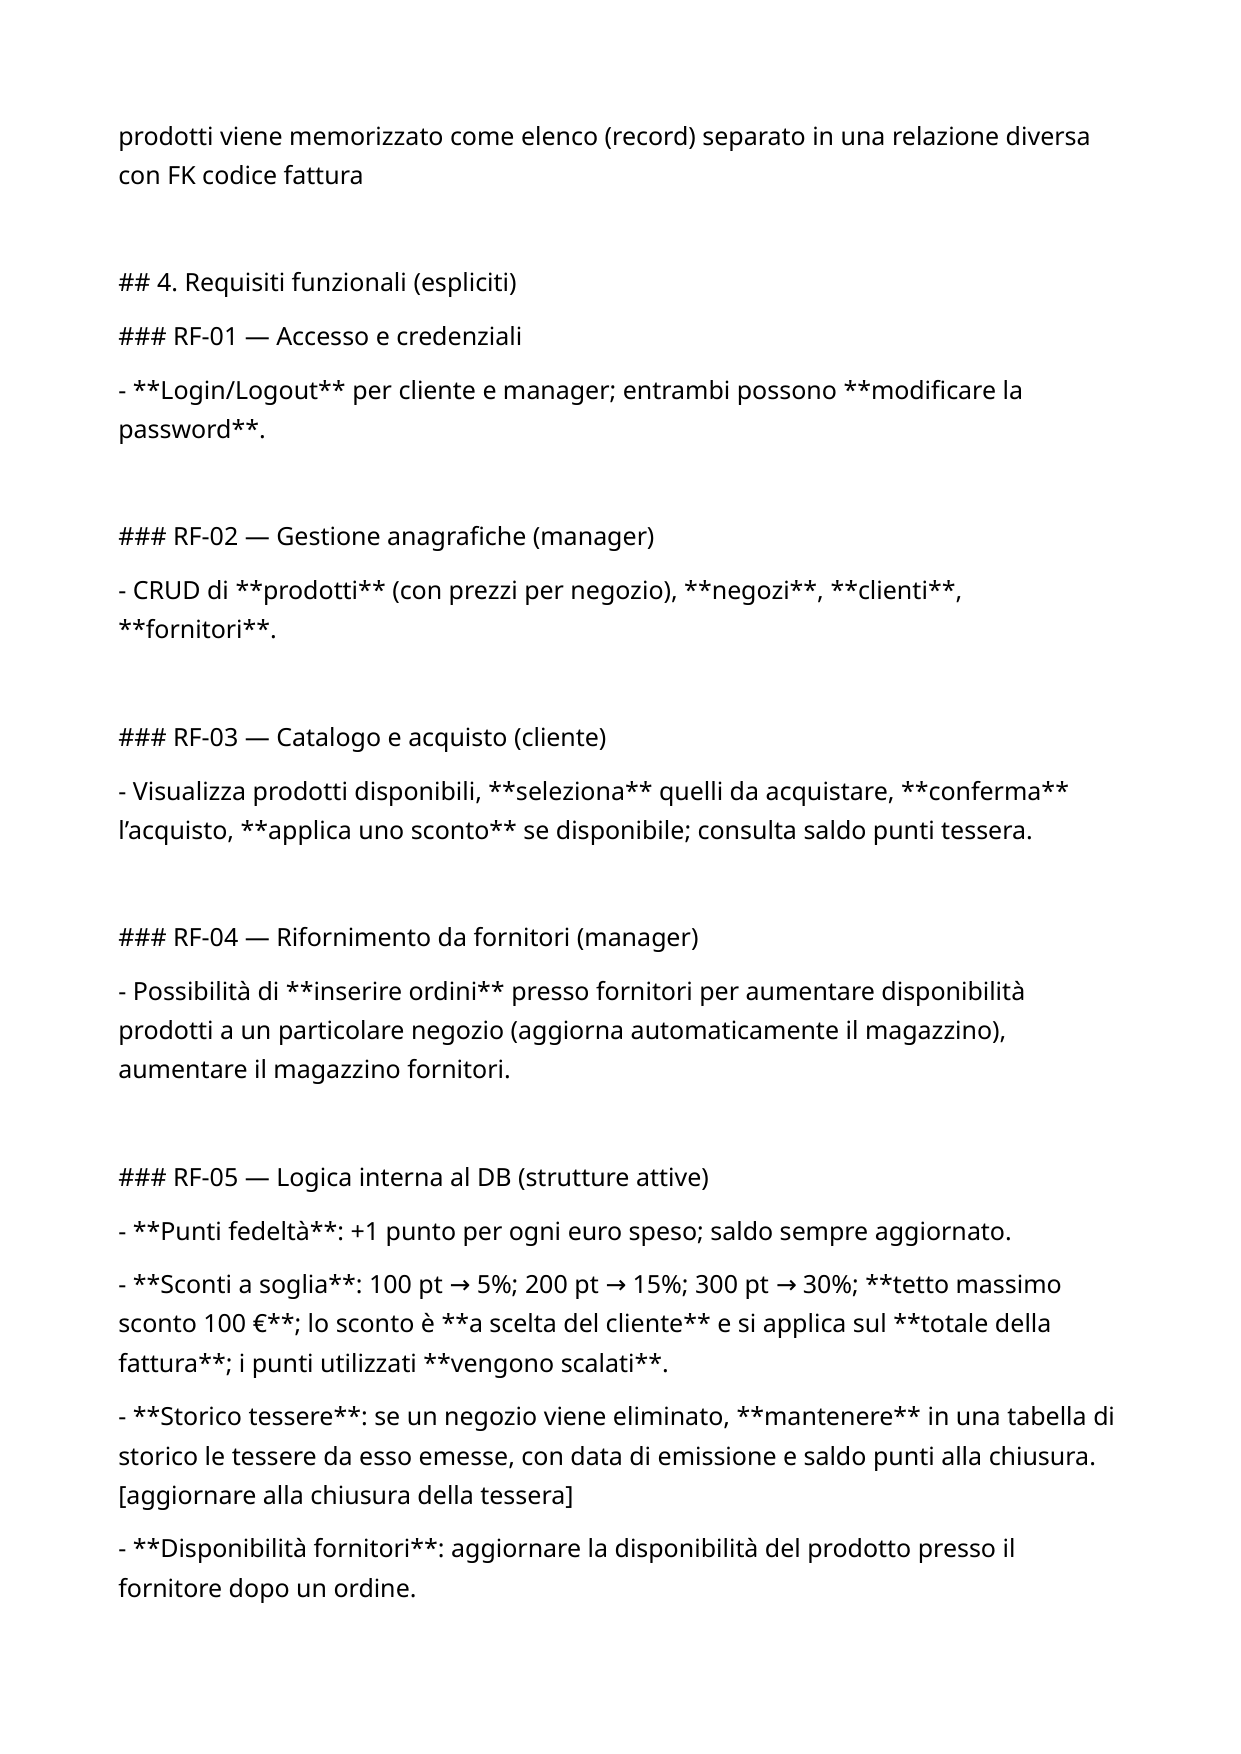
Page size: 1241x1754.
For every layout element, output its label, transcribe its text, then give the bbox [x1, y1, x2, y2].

text - **Login/Logout** per cliente e manager; entrambi possono **modificare la password**. [118, 372, 1122, 446]
text ### RF-01 — Accesso e credenziali [118, 318, 1122, 353]
text - **Storico tessere**: se un negozio viene eliminato, **mantenere** in una tabella di storico le tessere da esso emesse, con data di emissione e saldo punti alla chiusura. [aggiornare alla chiusura della tessera] [118, 1399, 1122, 1511]
text - **Sconti a soglia**: 100 pt → 5%; 200 pt → 15%; 300 pt → 30%; **tetto massimo sconto 100 €**; lo sconto è **a scelta del cliente** e si applica sul **totale della fattura**; i punti utilizzati **vengono scalati**. [118, 1267, 1122, 1379]
text ### RF-05 — Logica interna al DB (strutture attive) [118, 1159, 1122, 1193]
text - **Disponibilità fornitori**: aggiornare la disponibilità del prodotto presso il fornitore dopo un ordine. [118, 1531, 1122, 1604]
text - CRUD di **prodotti** (con prezzi per negozio), **negozi**, **clienti**, **fornitori**. [118, 573, 1122, 646]
text ### RF-04 — Rifornimento da fornitori (manager) [118, 920, 1122, 954]
text - Possibilità di **inserire ordini** presso fornitori per aumentare disponibilità prodotti a un particolare negozio (aggiorna automaticamente il magazzino), aumentare il magazzino fornitori. [118, 973, 1122, 1086]
text ### RF-02 — Gestione anagrafiche (manager) [118, 519, 1122, 553]
text - **Punti fedeltà**: +1 punto per ogni euro speso; saldo sempre aggiornato. [118, 1213, 1122, 1247]
text - Visualizza prodotti disponibili, **seleziona** quelli da acquistare, **conferma** l’acquisto, **applica uno sconto** se disponibile; consulta saldo punti tessera. [118, 773, 1122, 846]
text ## 4. Requisiti funzionali (espliciti) [118, 265, 1122, 299]
text prodotti viene memorizzato come elenco (record) separato in una relazione diversa con FK codice fattura [118, 118, 1122, 191]
text ### RF-03 — Catalogo e acquisto (cliente) [118, 719, 1122, 753]
